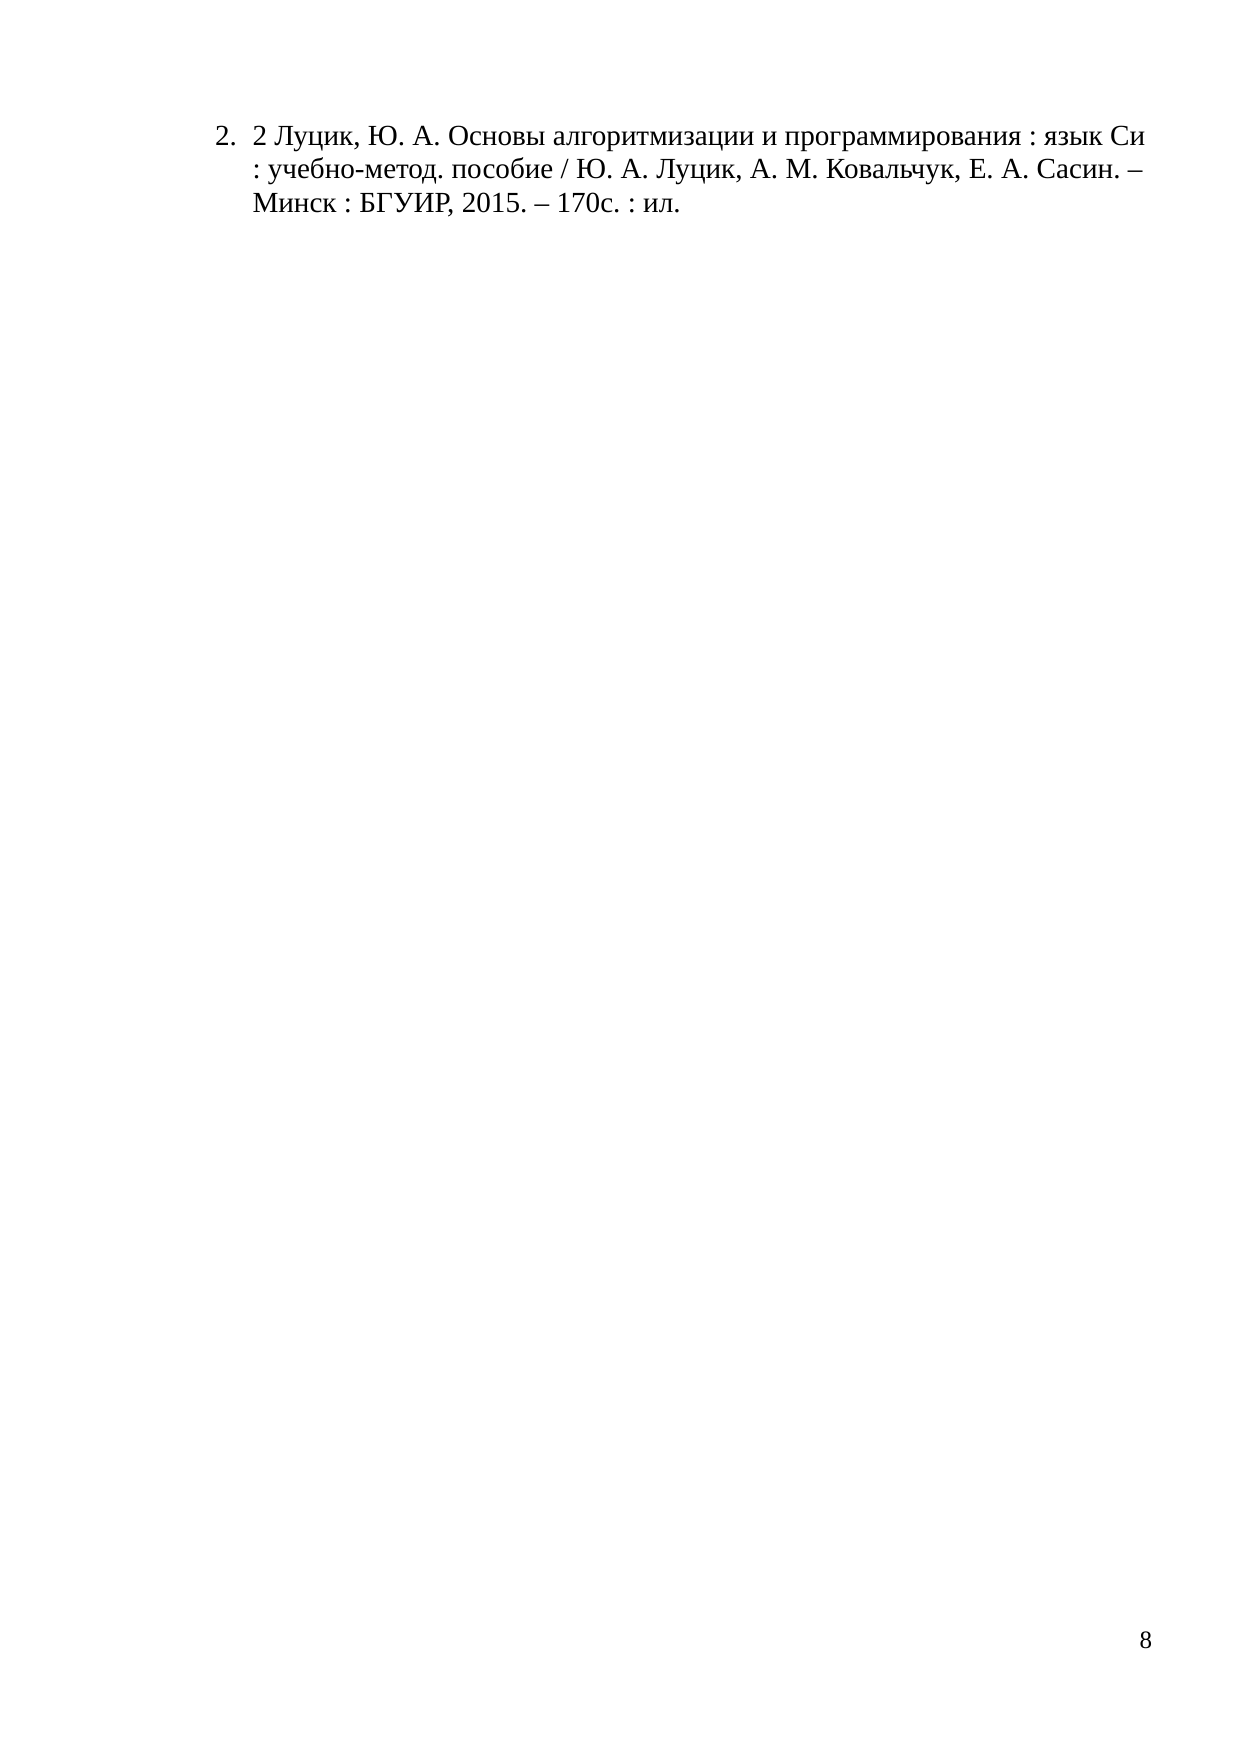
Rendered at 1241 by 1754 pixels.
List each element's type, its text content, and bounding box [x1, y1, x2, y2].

list 2 Луцик, Ю. А. Основы алгоритмизации и программирования : язык Си : учебно-метод. пособие / Ю. А. Луцик, А. М. Ковальчук, Е. А. Сасин. – Минск : БГУИР, 2015. – 170с. : ил. [215, 118, 1152, 219]
